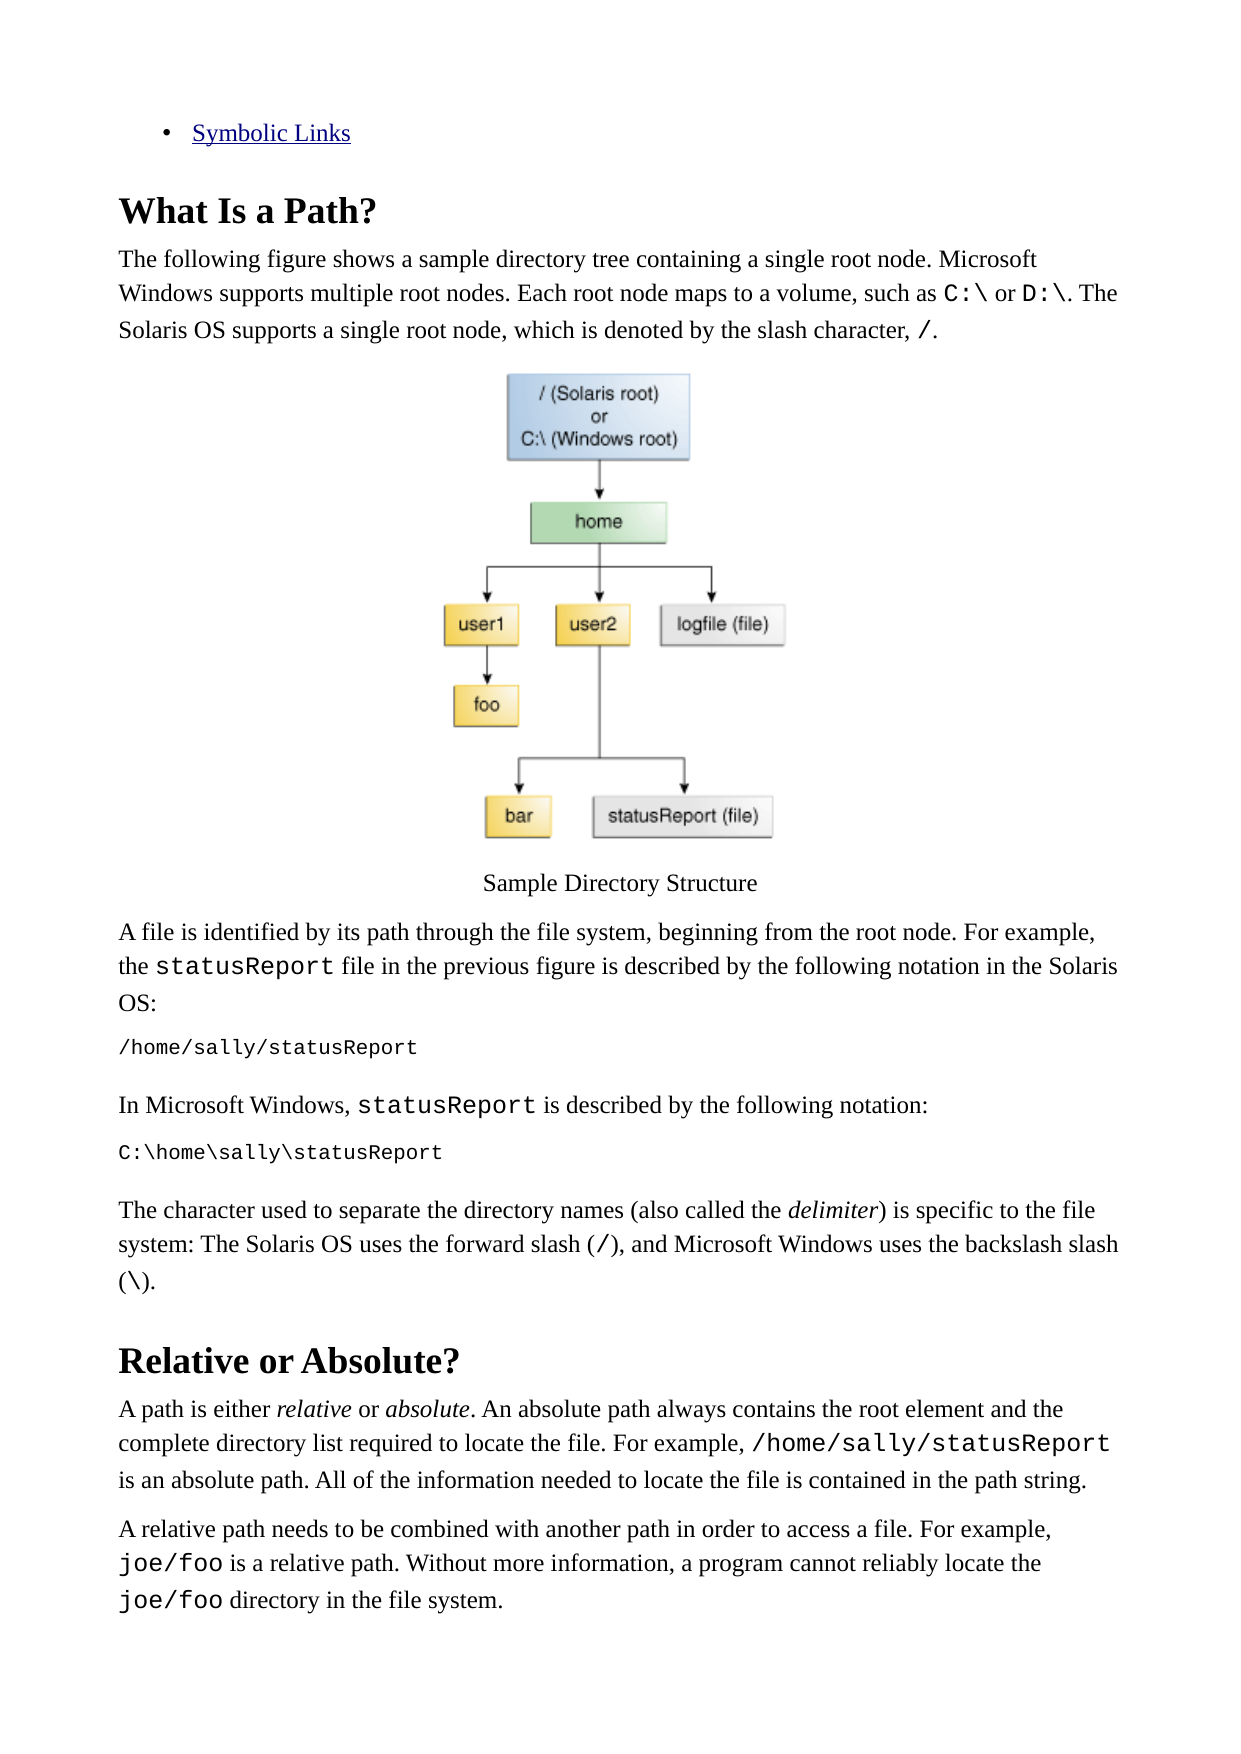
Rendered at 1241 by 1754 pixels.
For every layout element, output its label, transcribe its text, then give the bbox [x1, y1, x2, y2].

subtitle Relative or Absolute? [118, 1338, 1122, 1381]
text Sample Directory Structure [118, 868, 1122, 897]
text The character used to separate the directory names (also called the delimiter) is specific to the file system: The Solaris OS uses the forward slash (/), and Microsoft Windows uses the backslash slash (\). [118, 1195, 1122, 1297]
text C:\home\sally\statusReport [118, 1142, 1122, 1165]
text In Microsoft Windows, statusReport is described by the following notation: [118, 1090, 1122, 1121]
text /home/sally/statusReport [118, 1037, 1122, 1061]
list Symbolic Links [162, 118, 1122, 147]
text A file is identified by its path through the file system, beginning from the root node. For example, the statusReport file in the previous figure is described by the following notation in the Solaris OS: [118, 917, 1122, 1017]
text The following figure shows a sample directory tree containing a single root node. Microsoft Windows supports multiple root nodes. Each root node maps to a volume, such as C:\ or D:\. The Solaris OS supports a single root node, which is denoted by the slash character, /. [118, 244, 1122, 346]
text A path is either relative or absolute. An absolute path always contains the root element and the complete directory list required to locate the file. For example, /home/sally/statusReport is an absolute path. All of the information needed to locate the file is contained in the path string. [118, 1394, 1122, 1494]
text A relative path needs to be combined with another path in order to access a file. For example, joe/foo is a relative path. Without more information, a program cannot reliably locate the joe/foo directory in the file system. [118, 1514, 1122, 1616]
picture [442, 366, 799, 848]
subtitle What Is a Path? [118, 188, 1122, 231]
